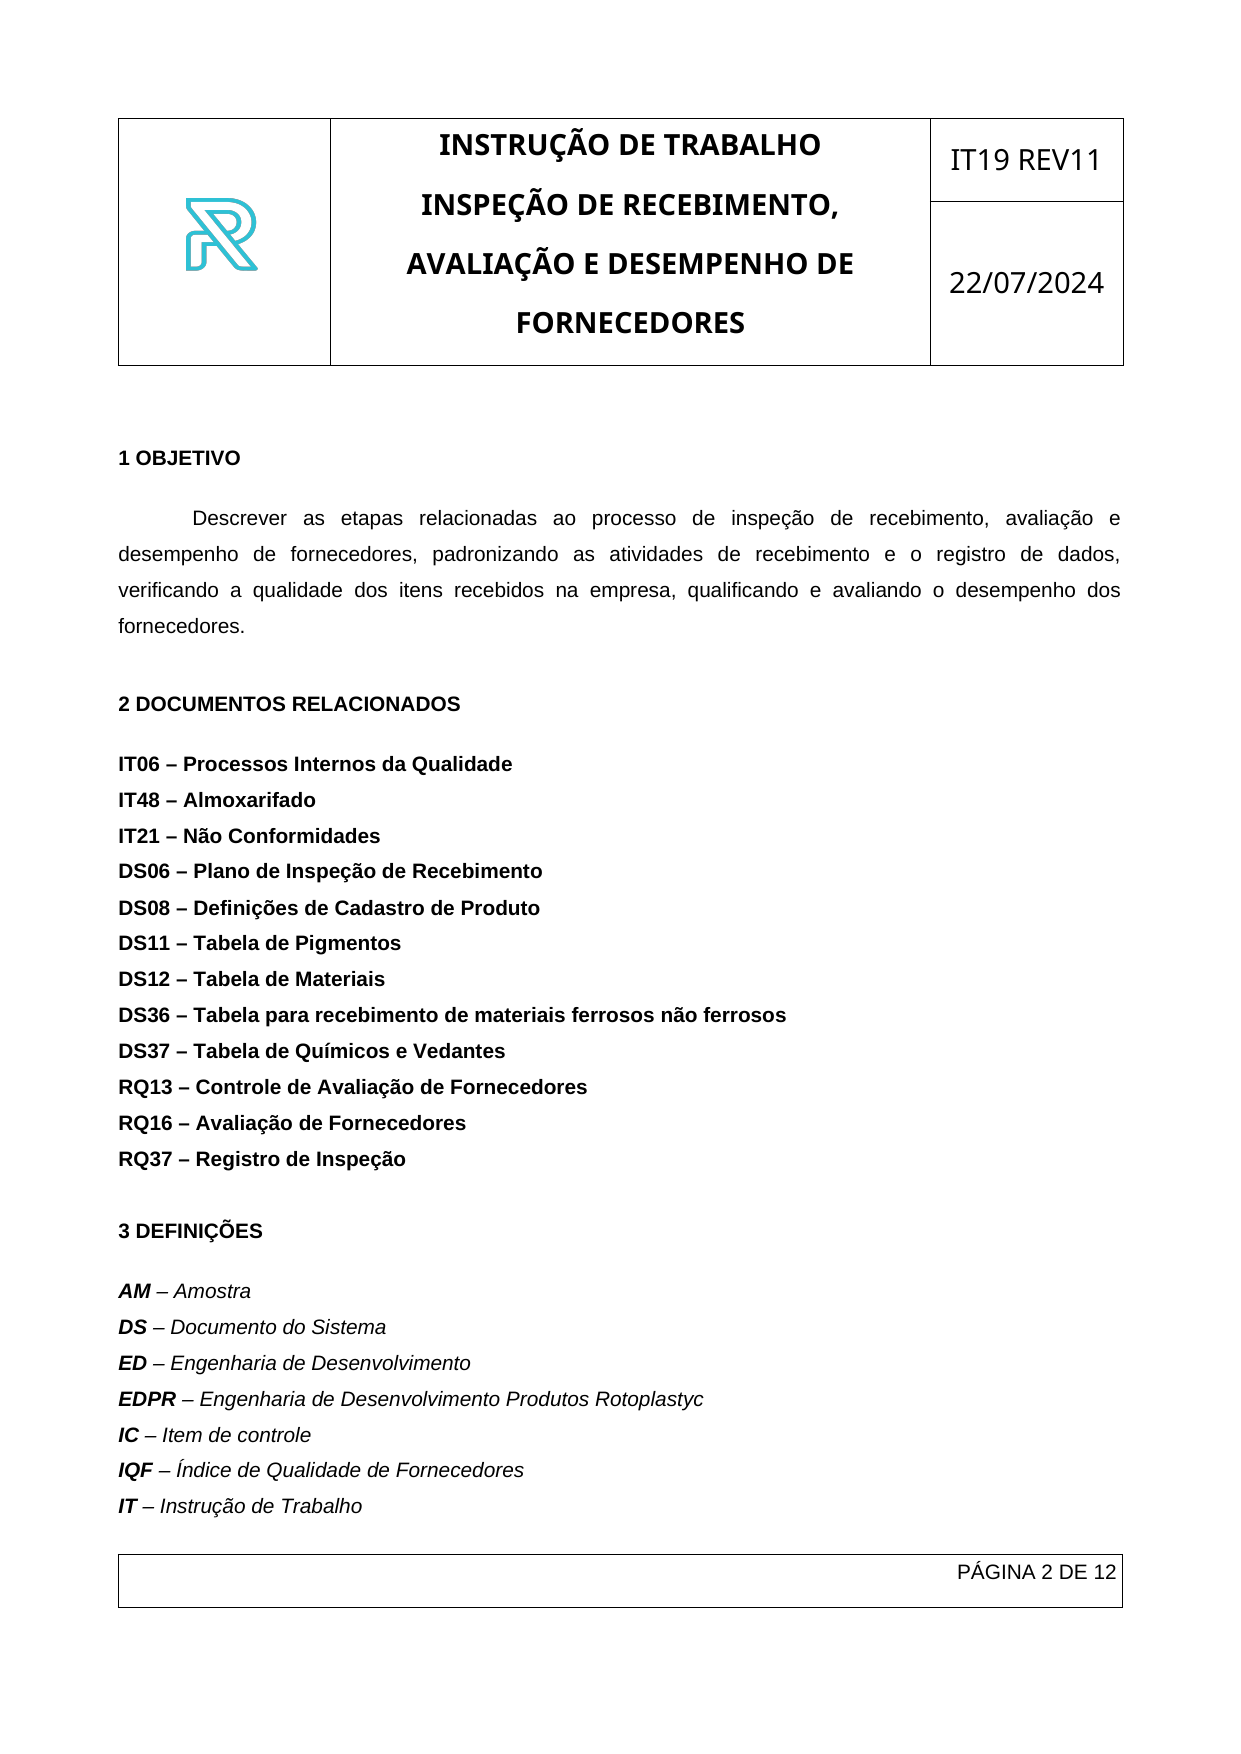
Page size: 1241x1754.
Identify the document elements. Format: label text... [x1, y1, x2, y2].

text DS – Documento do Sistema [118, 1314, 1122, 1338]
text RQ16 – Avaliação de Fornecedores [118, 1111, 1122, 1135]
text EDPR – Engenharia de Desenvolvimento Produtos Rotoplastyc [118, 1386, 1122, 1410]
text RQ13 – Controle de Avaliação de Fornecedores [118, 1075, 1122, 1099]
text IT48 – Almoxarifado [118, 787, 1122, 811]
text ED – Engenharia de Desenvolvimento [118, 1351, 1122, 1374]
text DS08 – Definições de Cadastro de Produto [118, 895, 1122, 919]
text Descrever as etapas relacionadas ao processo de inspeção de recebimento, avaliação e desempenho de fornecedores, padronizando as atividades de recebimento e o registro de dados, verificando a qualidade dos itens recebidos na empresa, qualificando e avaliando o desempenho dos fornecedores. [118, 506, 1122, 638]
text IT06 – Processos Internos da Qualidade [118, 752, 1122, 776]
text DS12 – Tabela de Materiais [118, 967, 1122, 991]
text IC – Item de controle [118, 1422, 1122, 1446]
text AM – Amostra [118, 1279, 1122, 1303]
text RQ37 – Registro de Inspeção [118, 1147, 1122, 1171]
text IT21 – Não Conformidades [118, 823, 1122, 847]
text IQF – Índice de Qualidade de Fornecedores [118, 1458, 1122, 1482]
text DS36 – Tabela para recebimento de materiais ferrosos não ferrosos [118, 1003, 1122, 1027]
text DS37 – Tabela de Químicos e Vedantes [118, 1039, 1122, 1063]
subtitle 2 DOCUMENTOS RELACIONADOS [118, 692, 1122, 716]
text DS11 – Tabela de Pigmentos [118, 931, 1122, 955]
text DS06 – Plano de Inspeção de Recebimento [118, 859, 1122, 883]
subtitle 3 DEFINIÇÕES [118, 1219, 1122, 1243]
text IT – Instrução de Trabalho [118, 1494, 1122, 1518]
subtitle 1 OBJETIVO [118, 446, 1122, 470]
